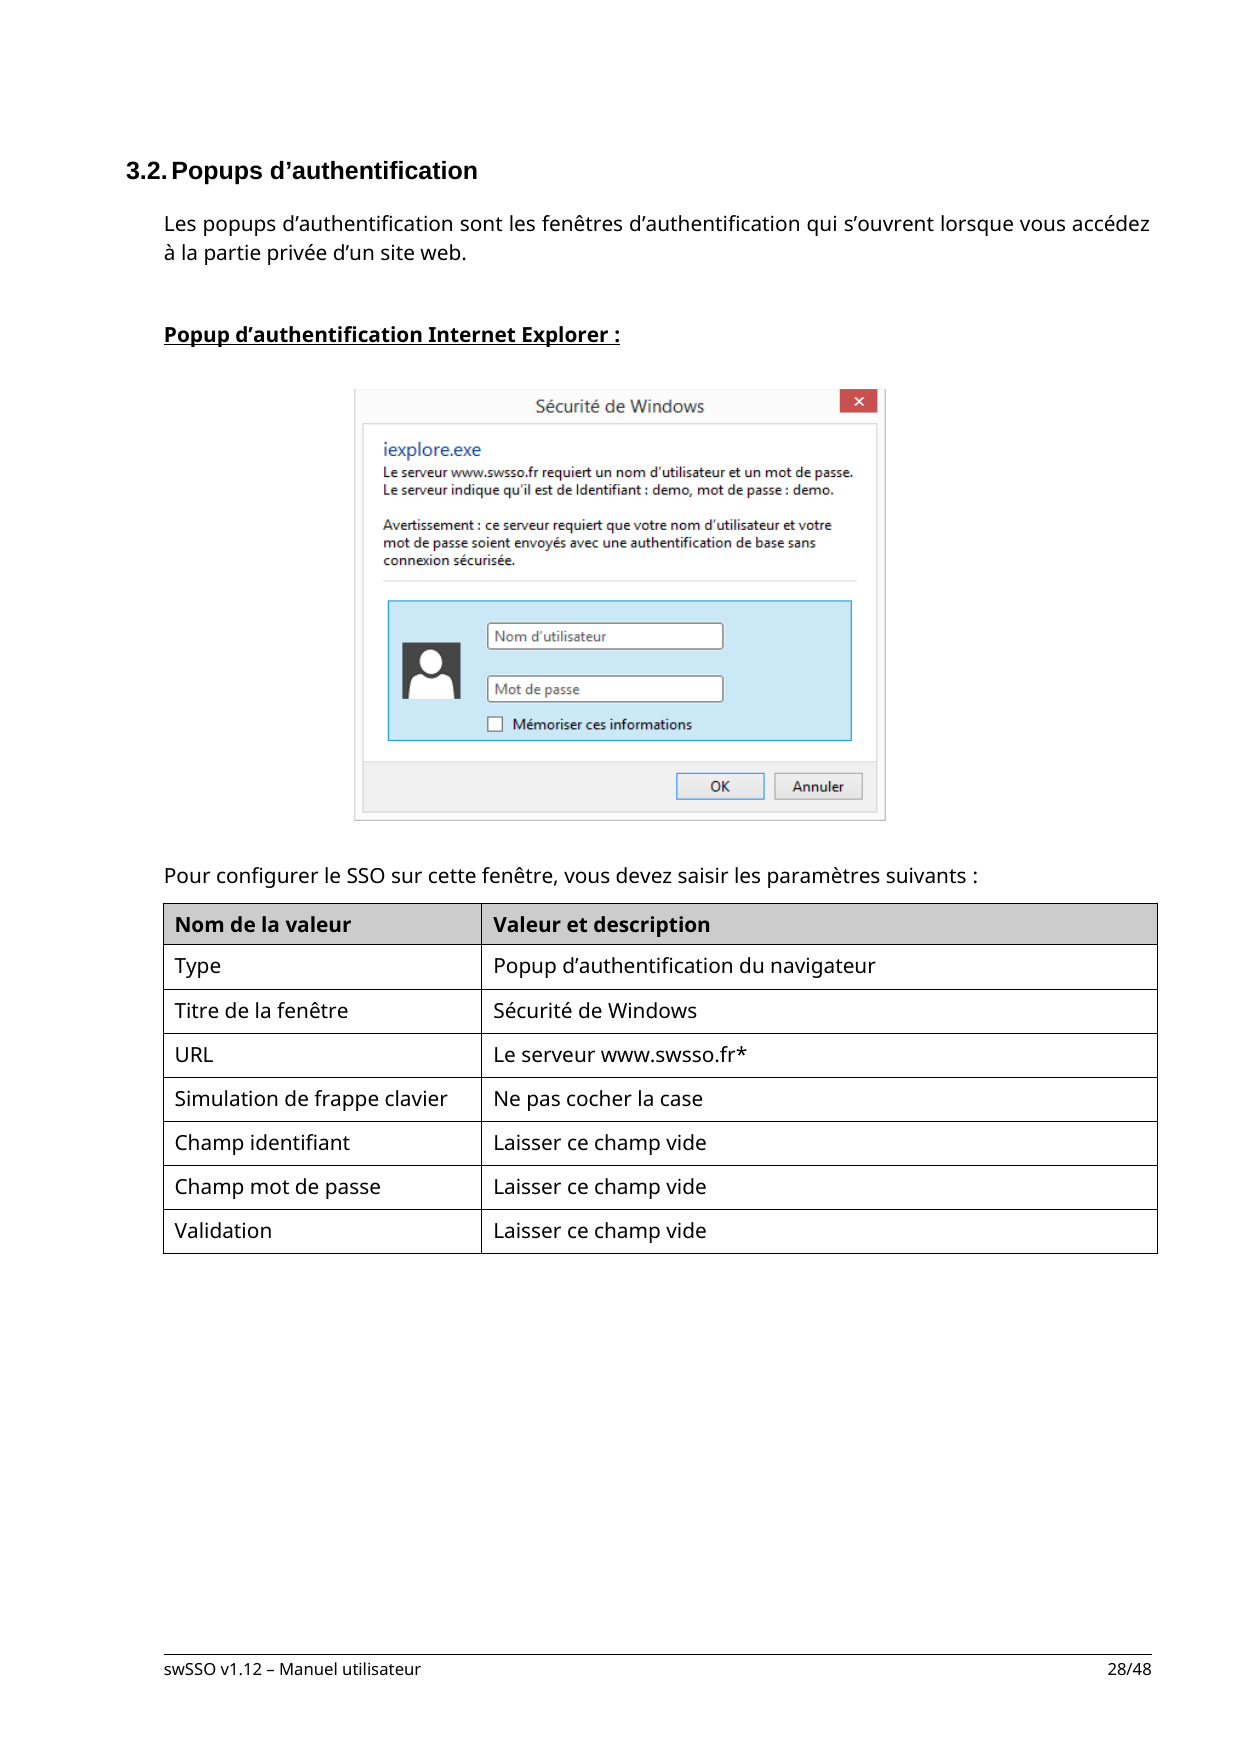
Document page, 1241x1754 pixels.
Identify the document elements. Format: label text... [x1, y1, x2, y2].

table_cell Laisser ce champ vide [482, 1166, 1157, 1209]
table_cell URL [164, 1034, 481, 1077]
table_header Nom de la valeur [164, 904, 481, 944]
table_cell Champ identifiant [164, 1122, 481, 1165]
text Les popups d’authentification sont les fenêtres d’authentification qui s’ouvrent lorsque vous accédez à la partie privée d’un site web. [164, 209, 1152, 266]
table_cell Ne pas cocher la case [482, 1078, 1157, 1121]
text Pour configurer le SSO sur cette fenêtre, vous devez saisir les paramètres suivants : [164, 861, 1152, 890]
table_cell Validation [164, 1210, 481, 1253]
table_cell Type [164, 945, 481, 988]
text Popup d’authentification Internet Explorer : [164, 320, 1152, 348]
table_cell Popup d’authentification du navigateur [482, 945, 1157, 988]
table_cell Sécurité de Windows [482, 990, 1157, 1032]
table_cell Simulation de frappe clavier [164, 1078, 481, 1121]
table_cell Laisser ce champ vide [482, 1210, 1157, 1253]
table_header Valeur et description [482, 904, 1157, 944]
table_cell Laisser ce champ vide [482, 1122, 1157, 1165]
table_cell Le serveur www.swsso.fr* [482, 1034, 1157, 1077]
table_cell Champ mot de passe [164, 1166, 481, 1209]
subtitle Popups d’authentification [126, 156, 1152, 184]
table_cell Titre de la fenêtre [164, 990, 481, 1032]
picture [354, 389, 886, 821]
